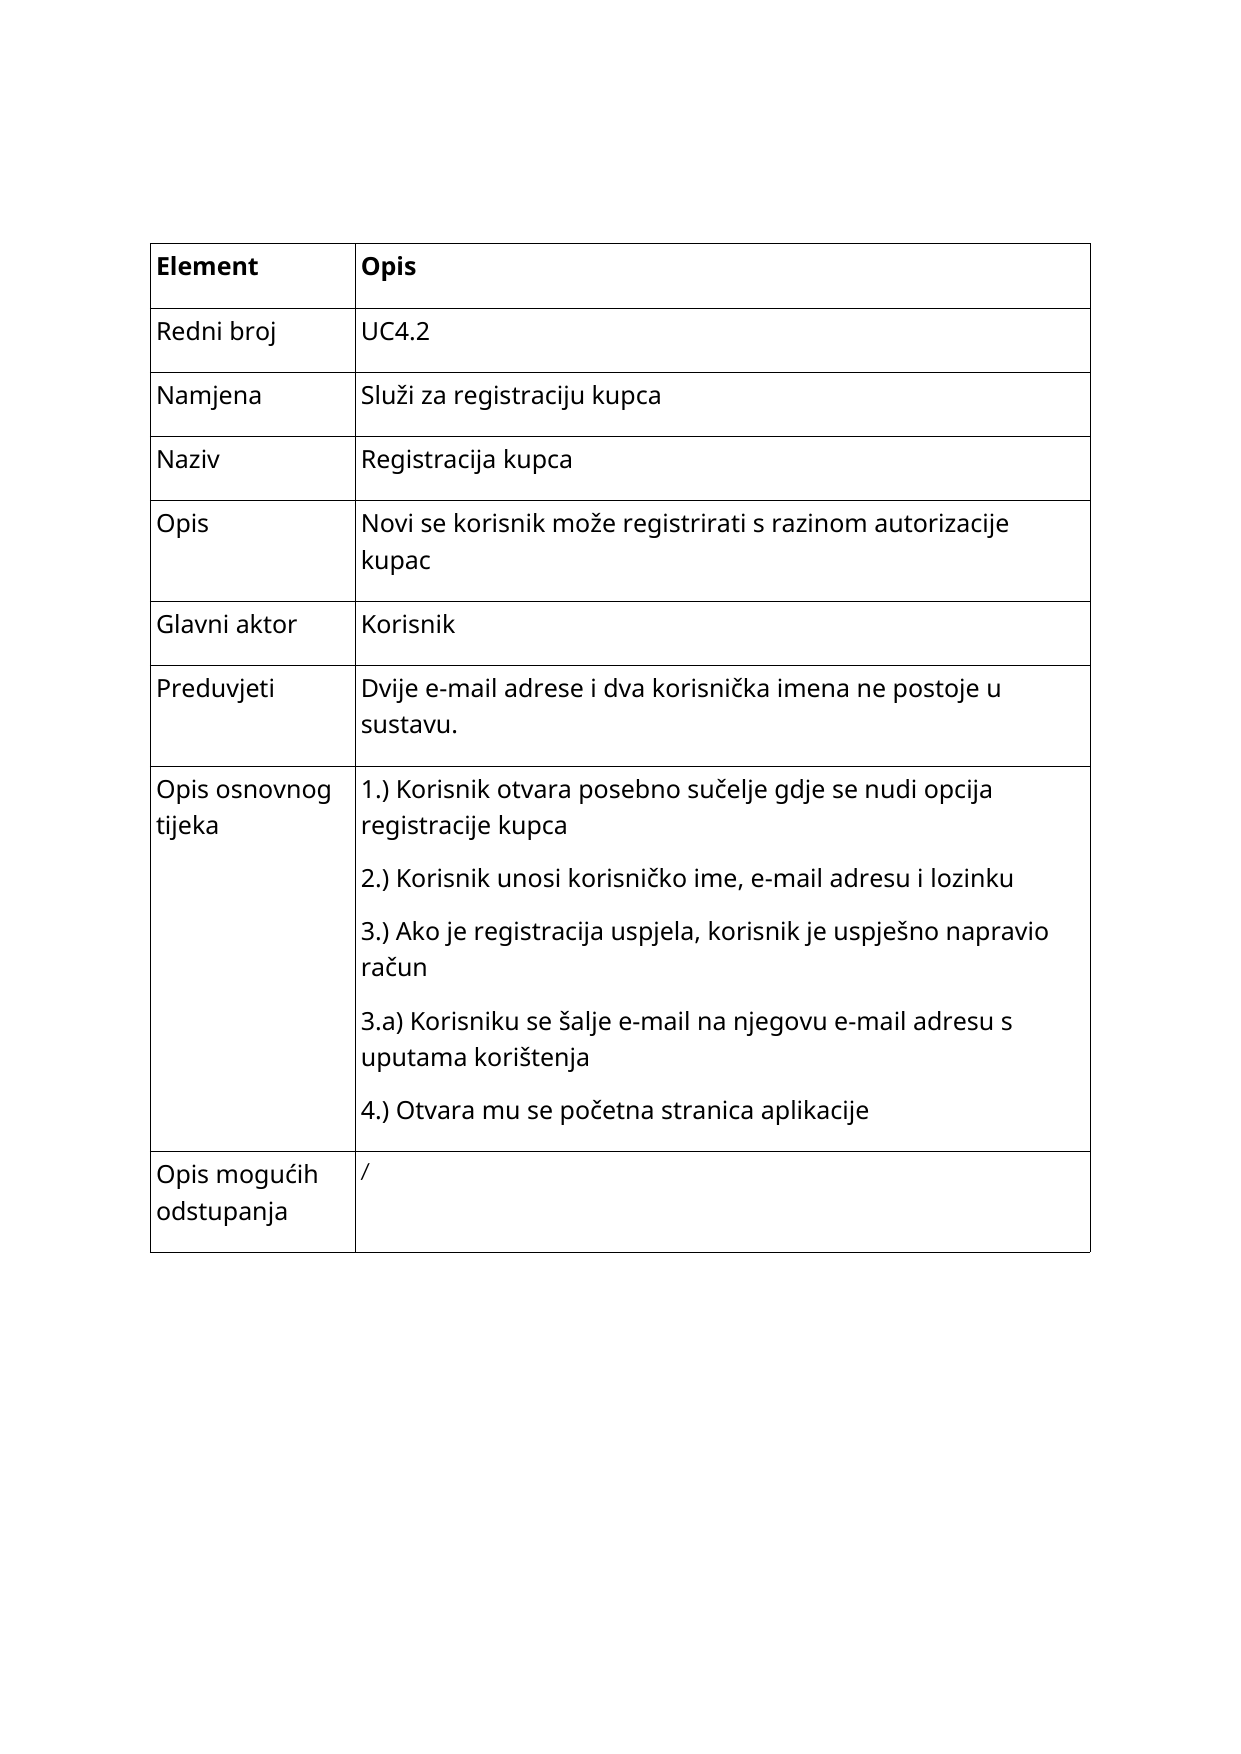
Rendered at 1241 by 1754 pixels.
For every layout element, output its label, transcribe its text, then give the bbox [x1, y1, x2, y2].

table_cell Glavni aktor [151, 602, 355, 665]
table_cell Opis osnovnog tijeka [151, 767, 355, 1151]
table_cell Naziv [151, 437, 355, 500]
table_cell Redni broj [151, 309, 355, 372]
table_cell Registracija kupca [356, 437, 1090, 500]
table_cell Opis mogućih odstupanja [151, 1152, 355, 1252]
table_cell Korisnik [356, 602, 1090, 665]
table_cell Namjena [151, 373, 355, 436]
table_header Opis [356, 244, 1090, 307]
table_cell Opis [151, 501, 355, 601]
table_cell Služi za registraciju kupca [356, 373, 1090, 436]
table_cell Preduvjeti [151, 666, 355, 766]
table_header Element [151, 244, 355, 307]
table_cell Novi se korisnik može registrirati s razinom autorizacije kupac [356, 501, 1090, 601]
table_cell / [356, 1152, 1090, 1252]
table_cell Dvije e-mail adrese i dva korisnička imena ne postoje u sustavu. [356, 666, 1090, 766]
table_cell UC4.2 [356, 309, 1090, 372]
table_cell 1.) Korisnik otvara posebno sučelje gdje se nudi opcija registracije kupca 2.) Korisnik unosi korisničko ime, e-mail adresu i lozinku 3.) Ako je registracija uspjela, korisnik je uspješno napravio račun 3.a) Korisniku se šalje e-mail na njegovu e-mail adresu s uputama korištenja 4.) Otvara mu se početna stranica aplikacije [356, 767, 1090, 1151]
